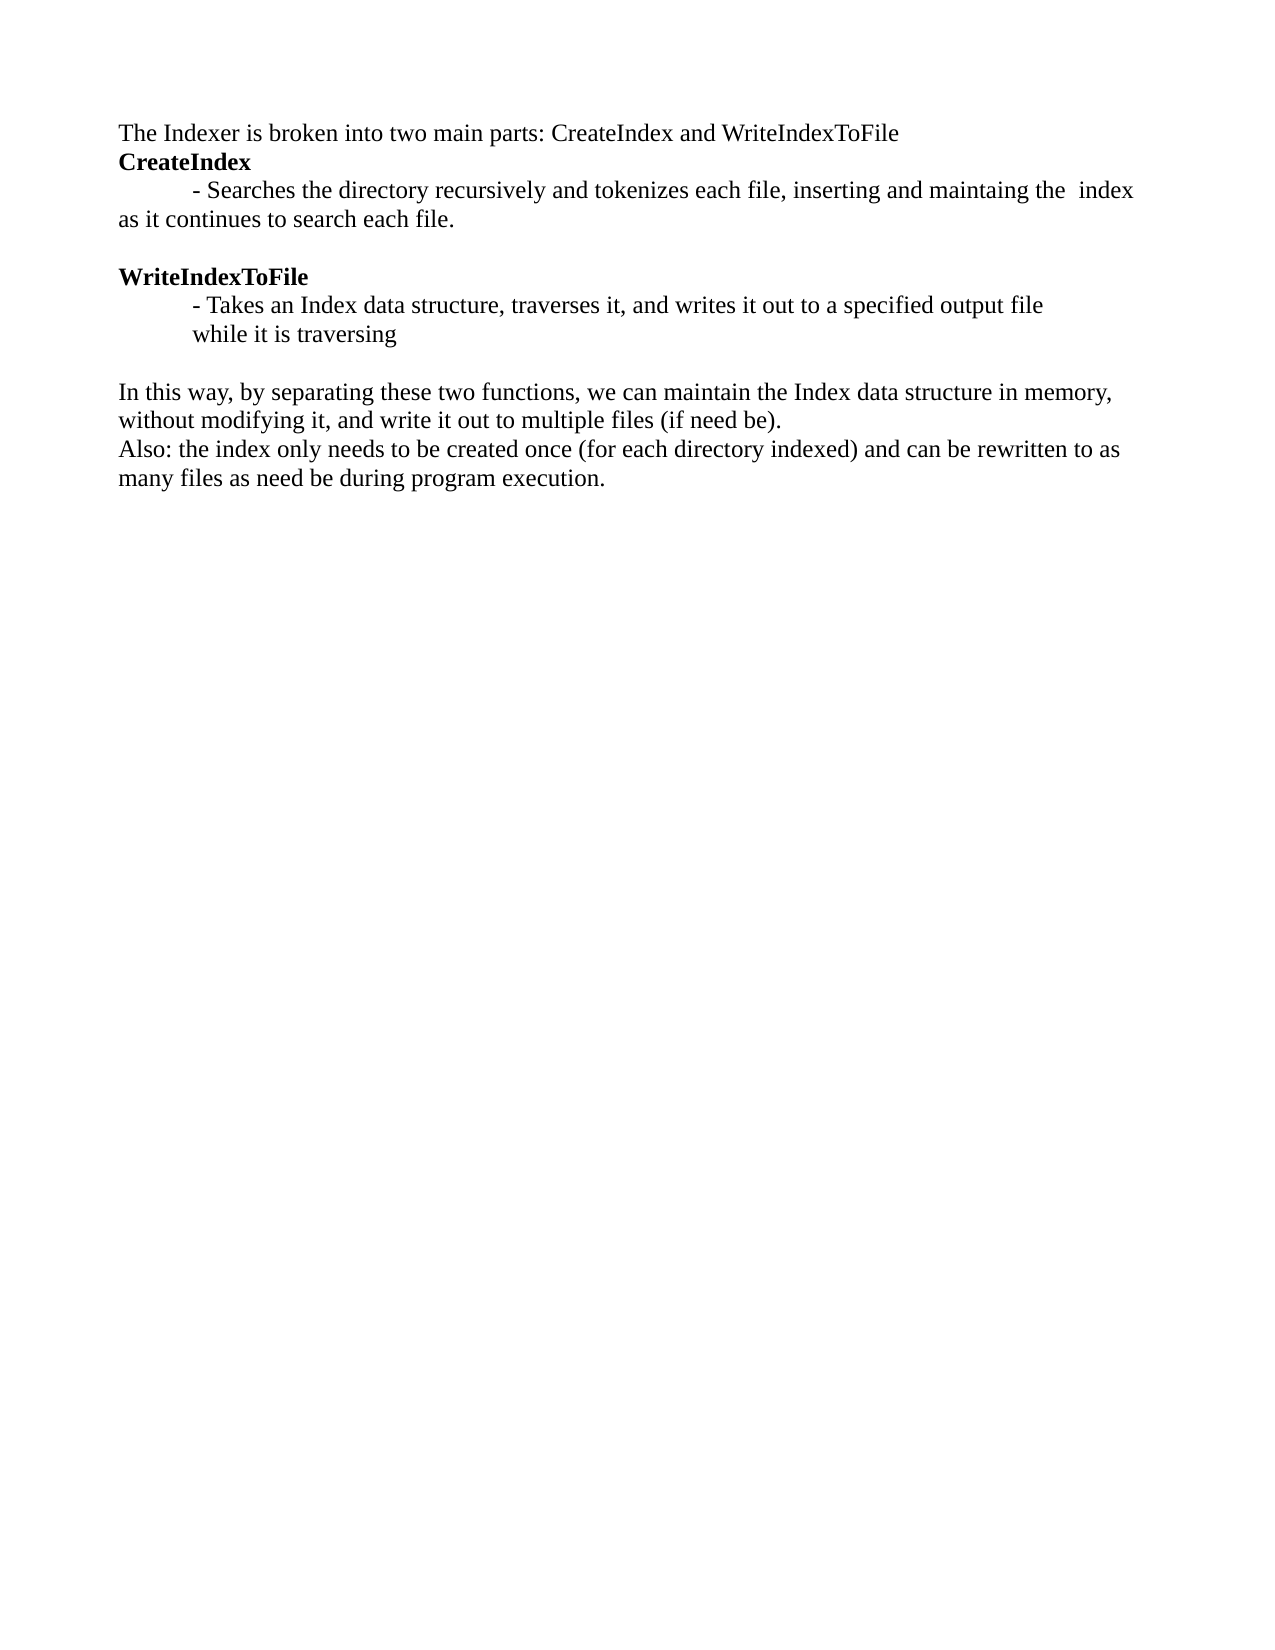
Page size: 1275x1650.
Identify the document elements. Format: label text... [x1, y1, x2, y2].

text CreateIndex [118, 147, 1157, 176]
text Also: the index only needs to be created once (for each directory indexed) and can be rewritten to as many files as need be during program execution. [118, 434, 1157, 492]
text The Indexer is broken into two main parts: CreateIndex and WriteIndexToFile [118, 118, 1157, 147]
text WriteIndexToFile [118, 262, 1157, 291]
text while it is traversing [118, 319, 1157, 348]
text - Takes an Index data structure, traverses it, and writes it out to a specified output file [118, 291, 1157, 319]
text In this way, by separating these two functions, we can maintain the Index data structure in memory, without modifying it, and write it out to multiple files (if need be). [118, 377, 1157, 434]
text - Searches the directory recursively and tokenizes each file, inserting and maintaing the index as it continues to search each file. [118, 176, 1157, 233]
